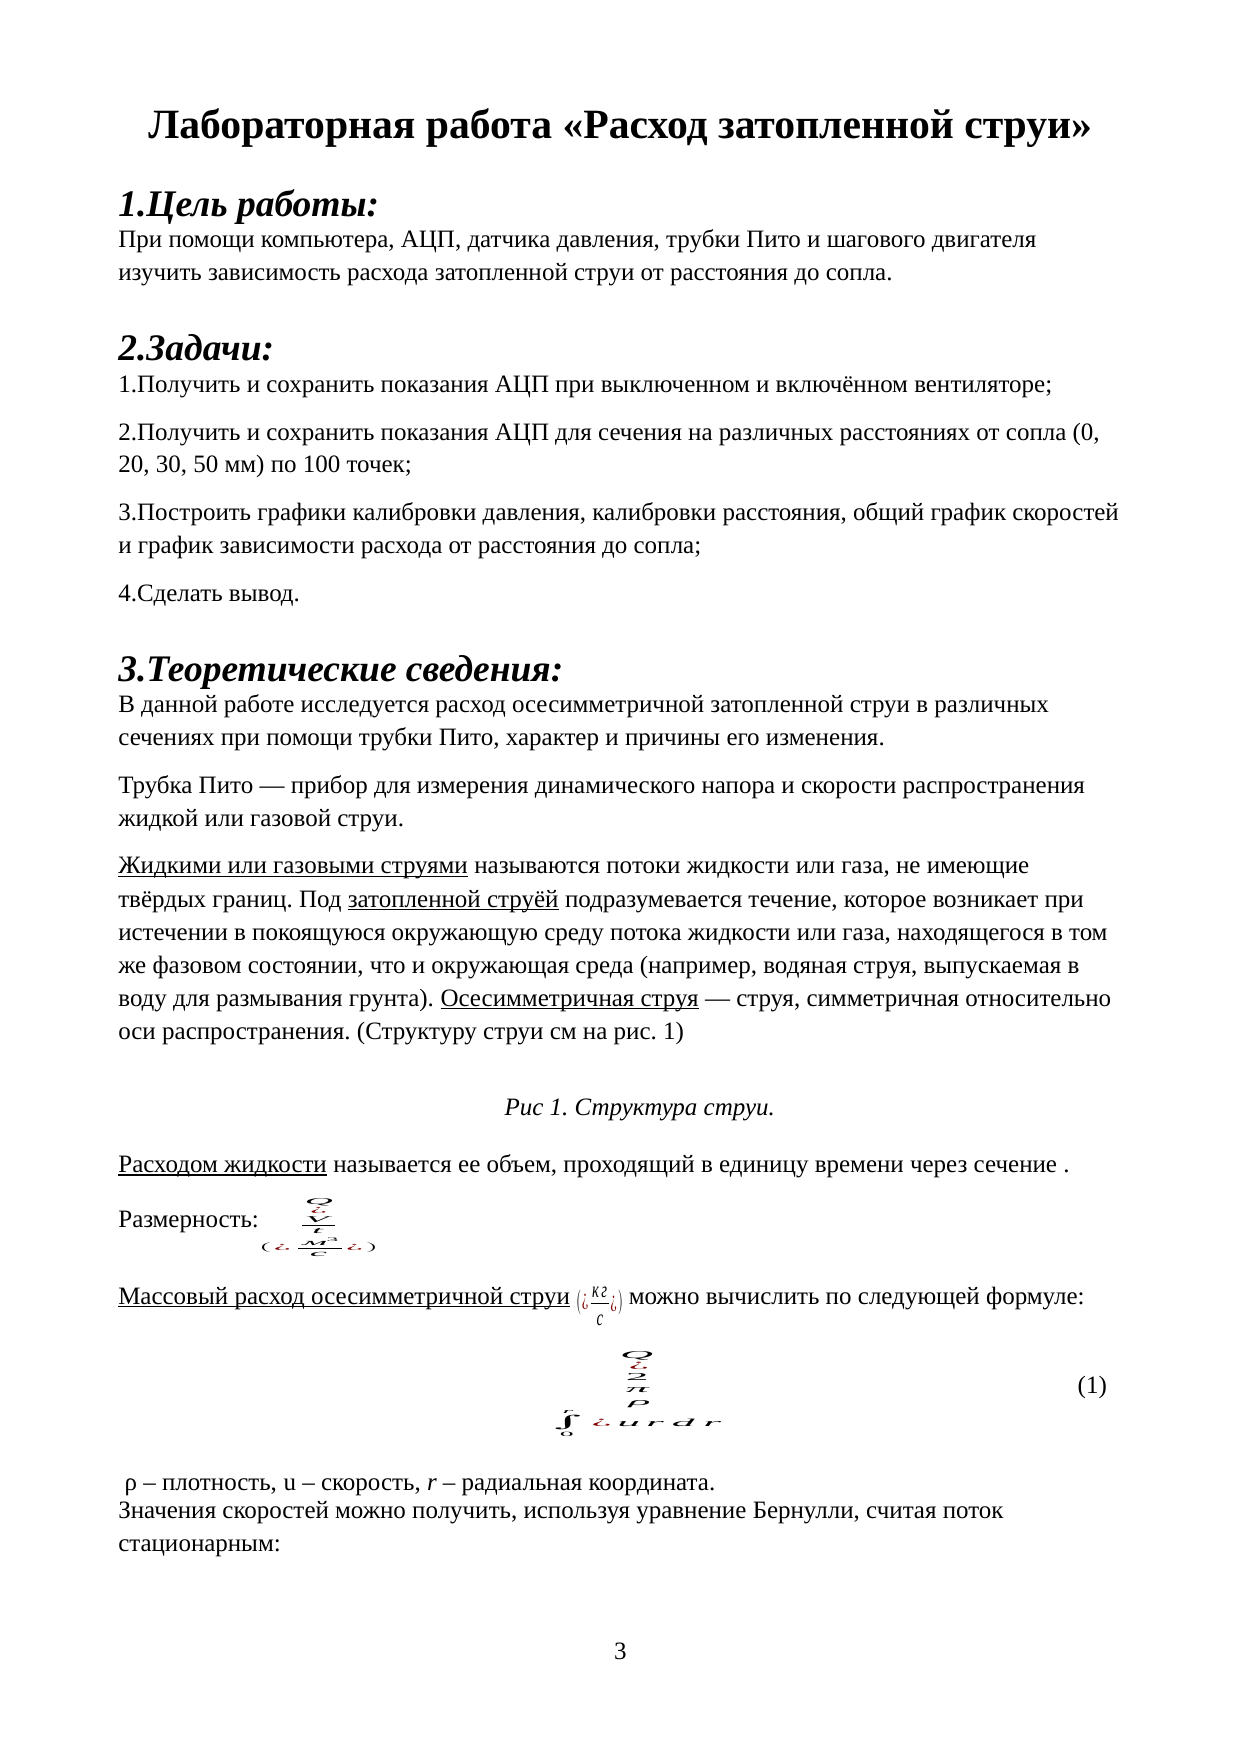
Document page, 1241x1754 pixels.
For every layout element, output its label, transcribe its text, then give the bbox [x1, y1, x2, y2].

text В данной работе исследуется расход осесимметричной затопленной струи в различных сечениях при помощи трубки Пито, характер и причины его изменения. [118, 689, 1122, 751]
subtitle Лабораторная работа «Расход затопленной струи» [118, 100, 1122, 148]
text (1) [118, 1349, 1122, 1438]
list Построить графики калибровки давления, калибровки расстояния, общий график скоростей и график зависимости расхода от расстояния до сопла; [118, 497, 1122, 559]
text Значения скоростей можно получить, используя уравнение Бернулли, считая поток стационарным: [118, 1496, 1122, 1557]
text При помощи компьютера, АЦП, датчика давления, трубки Пито и шагового двигателя изучить зависимость расхода затопленной струи от расстояния до сопла. [118, 224, 1122, 286]
text ρ – плотность, u – скорость, r – радиальная координата. [118, 1467, 1122, 1496]
text Расходом жидкости называется ее объем, проходящий в единицу времени через сечение . [118, 1149, 1122, 1178]
list Получить и сохранить показания АЦП при выключенном и включённом вентиляторе; [118, 369, 1122, 398]
text Размерность: [118, 1197, 1122, 1259]
text Рис 1. Структура струи. [118, 1092, 1122, 1121]
list Получить и сохранить показания АЦП для сечения на различных расстояниях от сопла (0, 20, 30, 50 мм) по 100 точек; [118, 417, 1122, 478]
text Трубка Пито — прибор для измерения динамического напора и скорости распространения жидкой или газовой струи. [118, 770, 1122, 832]
subtitle Цель работы: [118, 181, 1122, 224]
subtitle Теоретические сведения: [118, 646, 1122, 689]
text Жидкими или газовыми струями называются потоки жидкости или газа, не имеющие твёрдых границ. Под затопленной струёй подразумевается течение, которое возникает при истечении в покоящуюся окружающую среду потока жидкости или газа, находящегося в том же фазовом состоянии, что и окружающая среда (например, водяная струя, выпускаемая в воду для размывания грунта). Осесимметричная струя — струя, симметричная относительно оси распространения. (Структуру струи см на рис. 1) [118, 851, 1122, 1044]
text Массовый расход осесимметричной струи можно вычислить по следующей формуле: [118, 1277, 1122, 1331]
subtitle Задачи: [118, 326, 1122, 369]
list Сделать вывод. [118, 578, 1122, 607]
